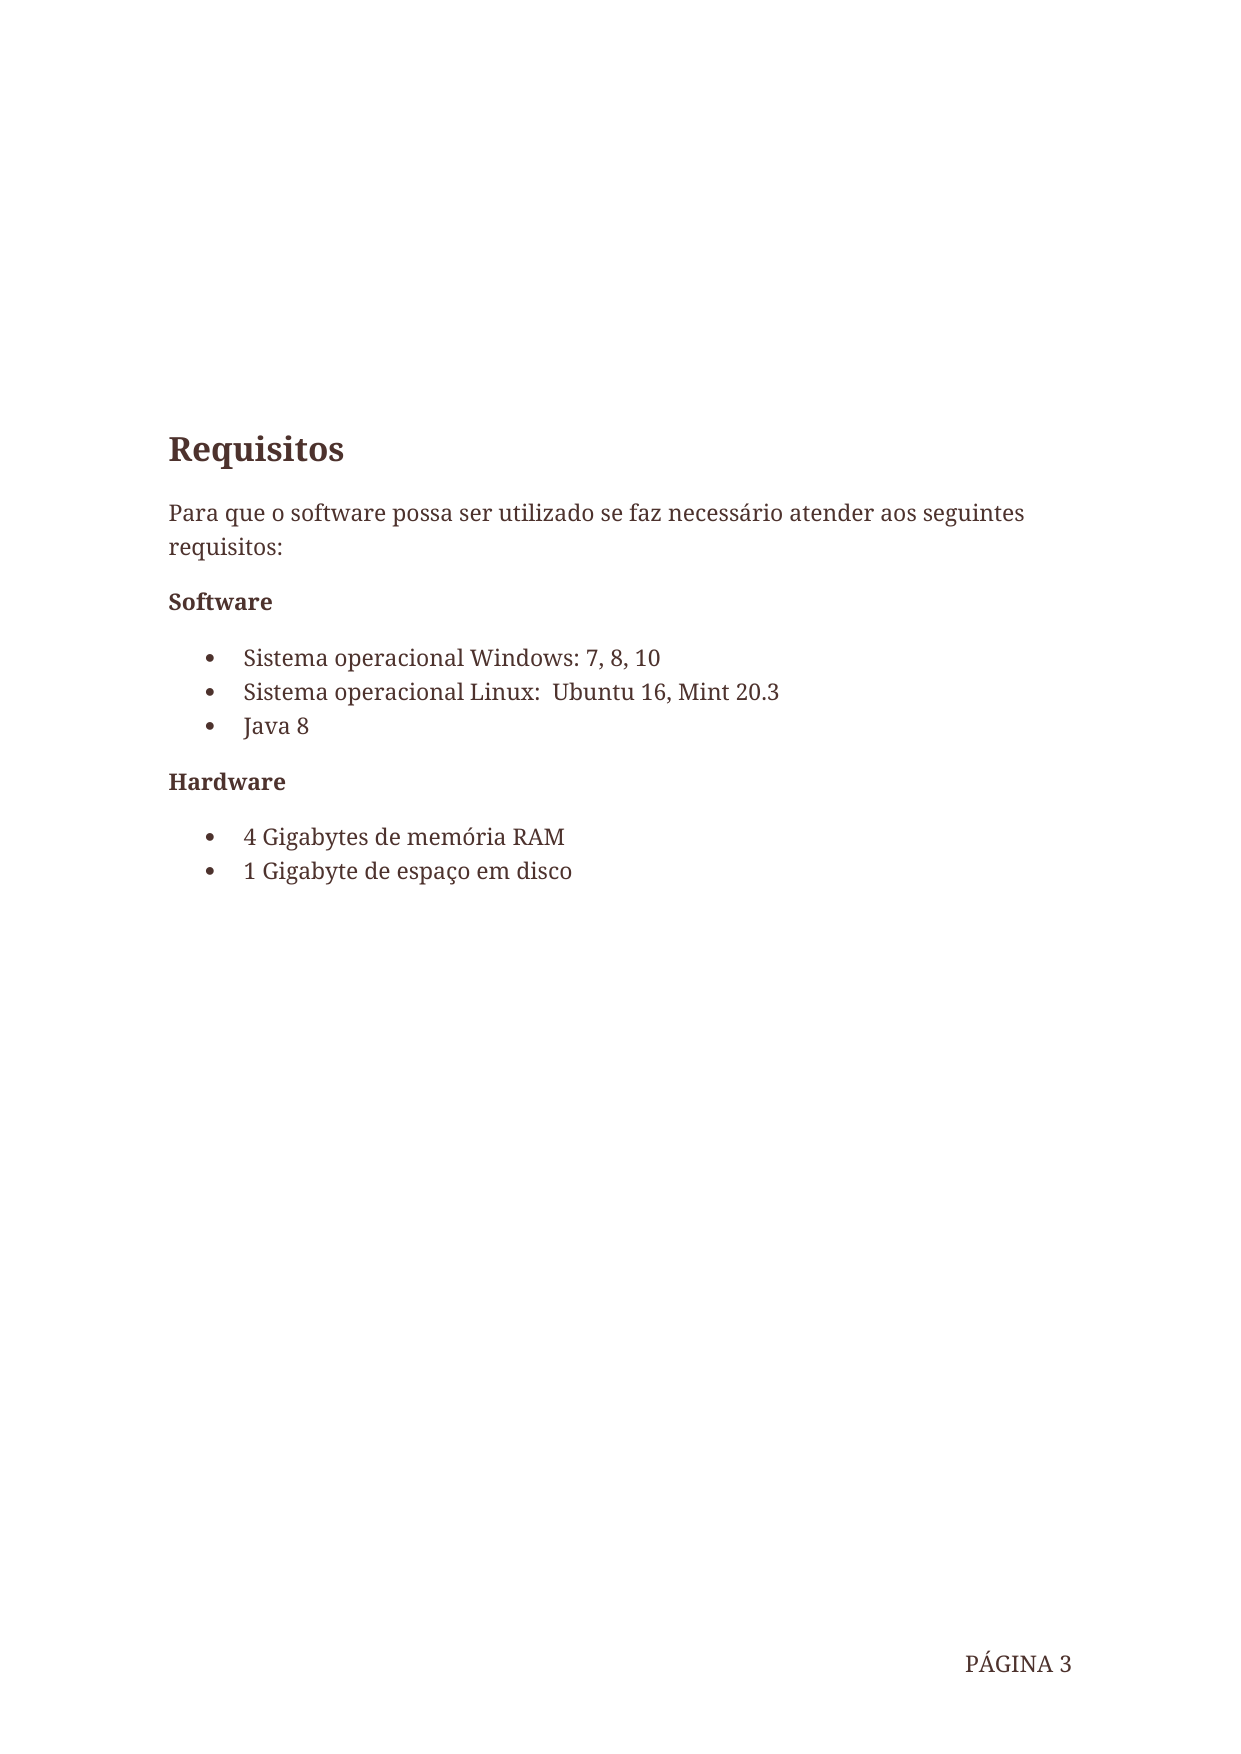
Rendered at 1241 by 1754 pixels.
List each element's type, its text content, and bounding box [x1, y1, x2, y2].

text Requisitos [168, 426, 1072, 471]
list Sistema operacional Linux: Ubuntu 16, Mint 20.3 [206, 676, 1072, 707]
list 1 Gigabyte de espaço em disco [206, 855, 1072, 886]
text Software [168, 586, 1072, 618]
list Sistema operacional Windows: 7, 8, 10 [206, 642, 1072, 673]
list Java 8 [206, 710, 1072, 742]
list 4 Gigabytes de memória RAM [206, 821, 1072, 852]
text Para que o software possa ser utilizado se faz necessário atender aos seguintes requisitos: [168, 497, 1072, 562]
text Hardware [168, 766, 1072, 797]
